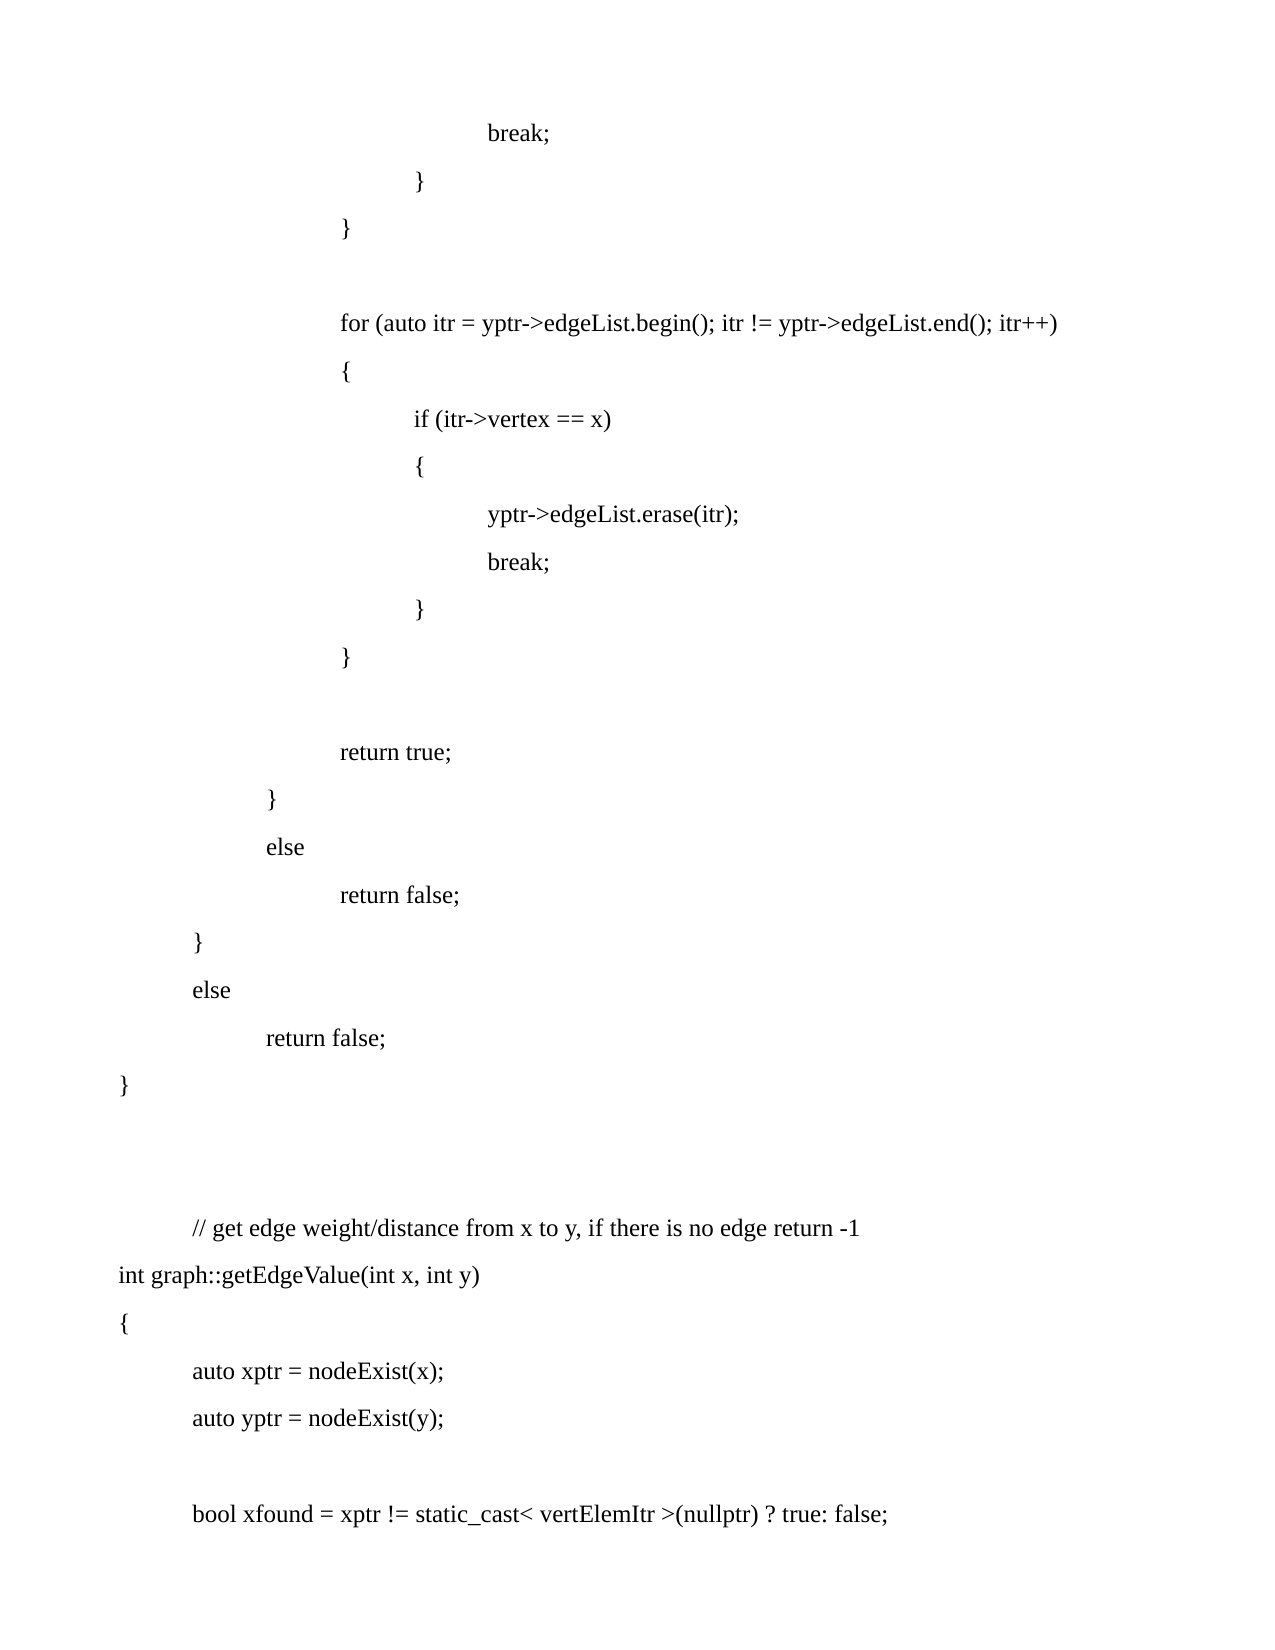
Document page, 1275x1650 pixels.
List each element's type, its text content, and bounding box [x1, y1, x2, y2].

text for (auto itr = yptr->edgeList.begin(); itr != yptr->edgeList.end(); itr++) [118, 308, 1157, 337]
text bool xfound = xptr != static_cast< vertElemItr >(nullptr) ? true: false; [118, 1499, 1157, 1527]
text return false; [118, 880, 1157, 908]
text { [118, 451, 1157, 480]
text } [118, 642, 1157, 671]
text return true; [118, 737, 1157, 766]
text else [118, 975, 1157, 1004]
text if (itr->vertex == x) [118, 404, 1157, 432]
text } [118, 166, 1157, 194]
text } [118, 1070, 1157, 1099]
text } [118, 594, 1157, 623]
text break; [118, 118, 1157, 147]
text { [118, 356, 1157, 385]
text } [118, 784, 1157, 813]
text auto xptr = nodeExist(x); [118, 1356, 1157, 1384]
text int graph::getEdgeValue(int x, int y) [118, 1261, 1157, 1289]
text auto yptr = nodeExist(y); [118, 1403, 1157, 1432]
text // get edge weight/distance from x to y, if there is no edge return -1 [118, 1213, 1157, 1242]
text } [118, 927, 1157, 956]
text break; [118, 547, 1157, 575]
text { [118, 1308, 1157, 1337]
text return false; [118, 1023, 1157, 1051]
text yptr->edgeList.erase(itr); [118, 499, 1157, 528]
text } [118, 213, 1157, 242]
text else [118, 832, 1157, 861]
